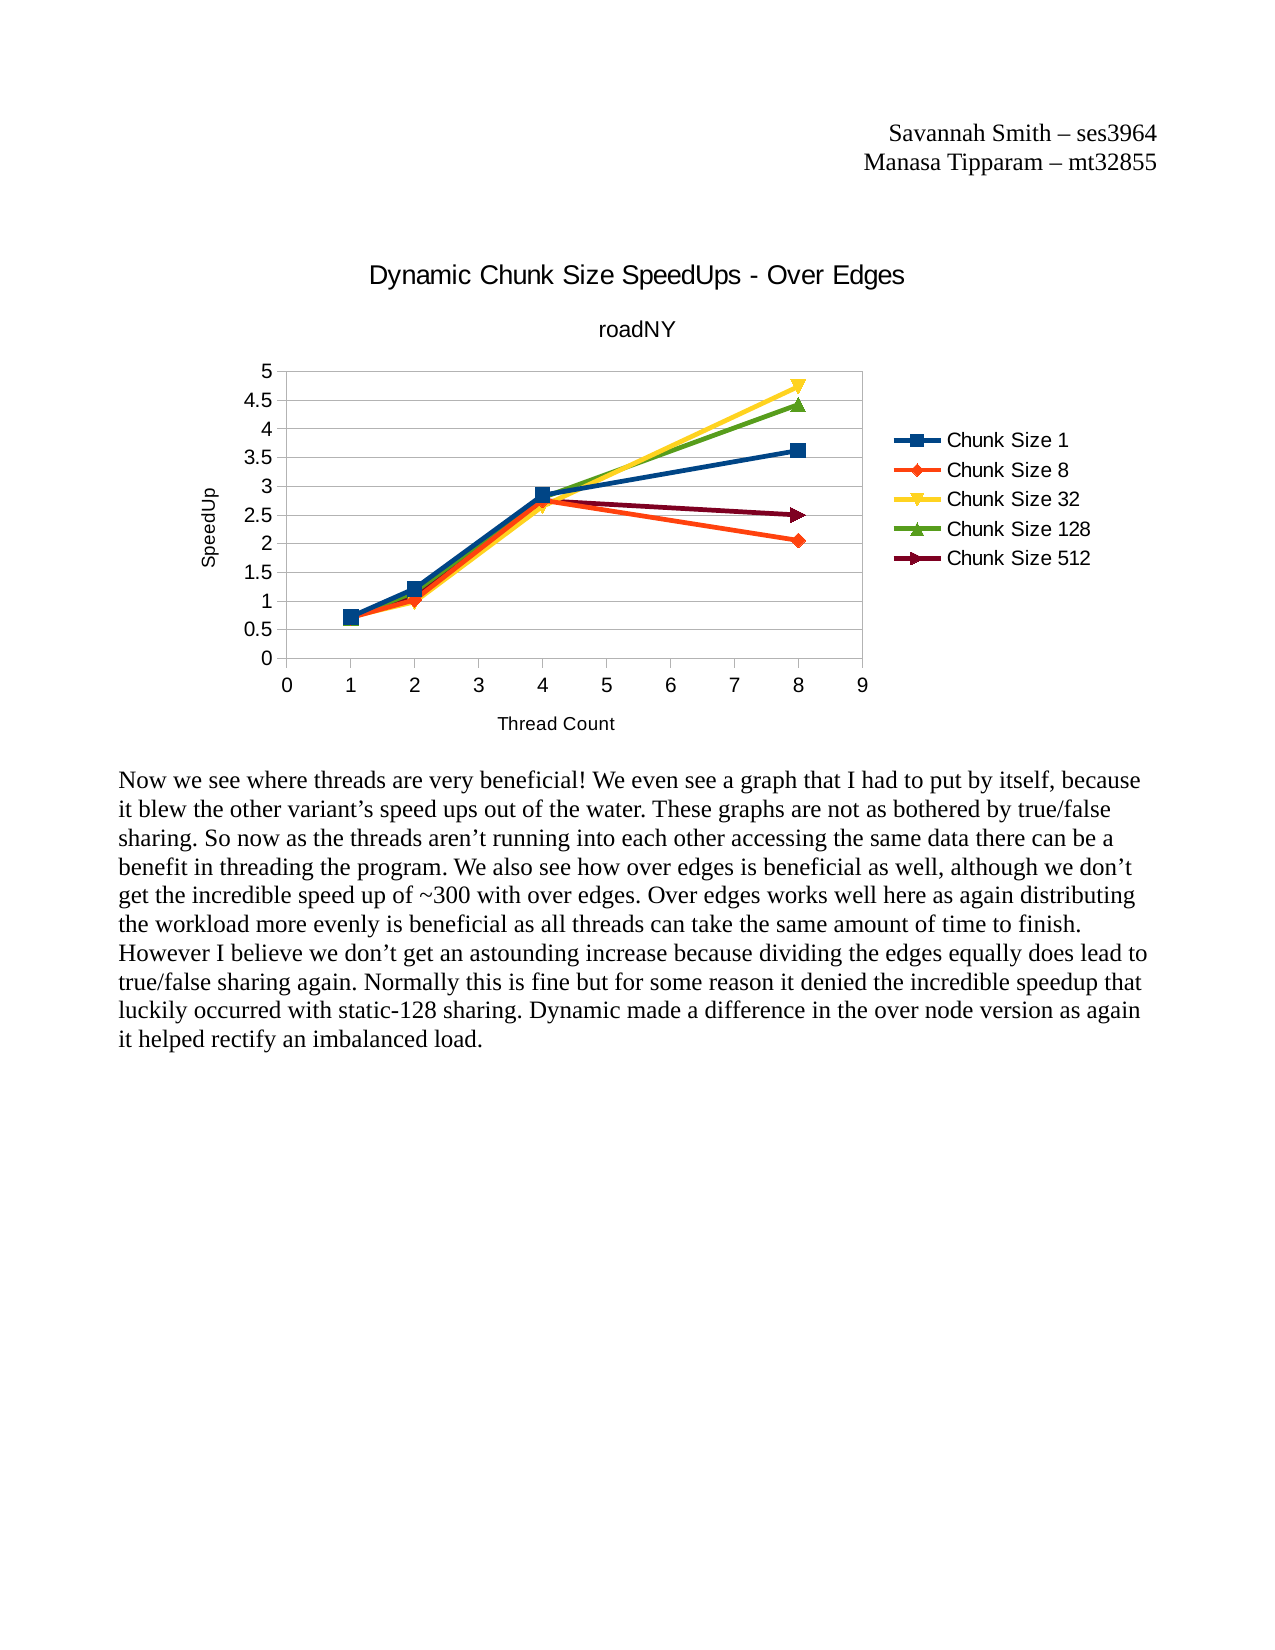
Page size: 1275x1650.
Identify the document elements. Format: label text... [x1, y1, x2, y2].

text Now we see where threads are very beneficial! We even see a graph that I had to put by itself, because it blew the other variant’s speed ups out of the water. These graphs are not as bothered by true/false sharing. So now as the threads aren’t running into each other accessing the same data there can be a benefit in threading the program. We also see how over edges is beneficial as well, although we don’t get the incredible speed up of ~300 with over edges. Over edges works well here as again distributing the workload more evenly is beneficial as all threads can take the same amount of time to finish. However I believe we don’t get an astounding increase because dividing the edges equally does lead to true/false sharing again. Normally this is fine but for some reason it denied the incredible speedup that luckily occurred with static-128 sharing. Dynamic made a difference in the over node version as again it helped rectify an imbalanced load. [118, 234, 1157, 1053]
